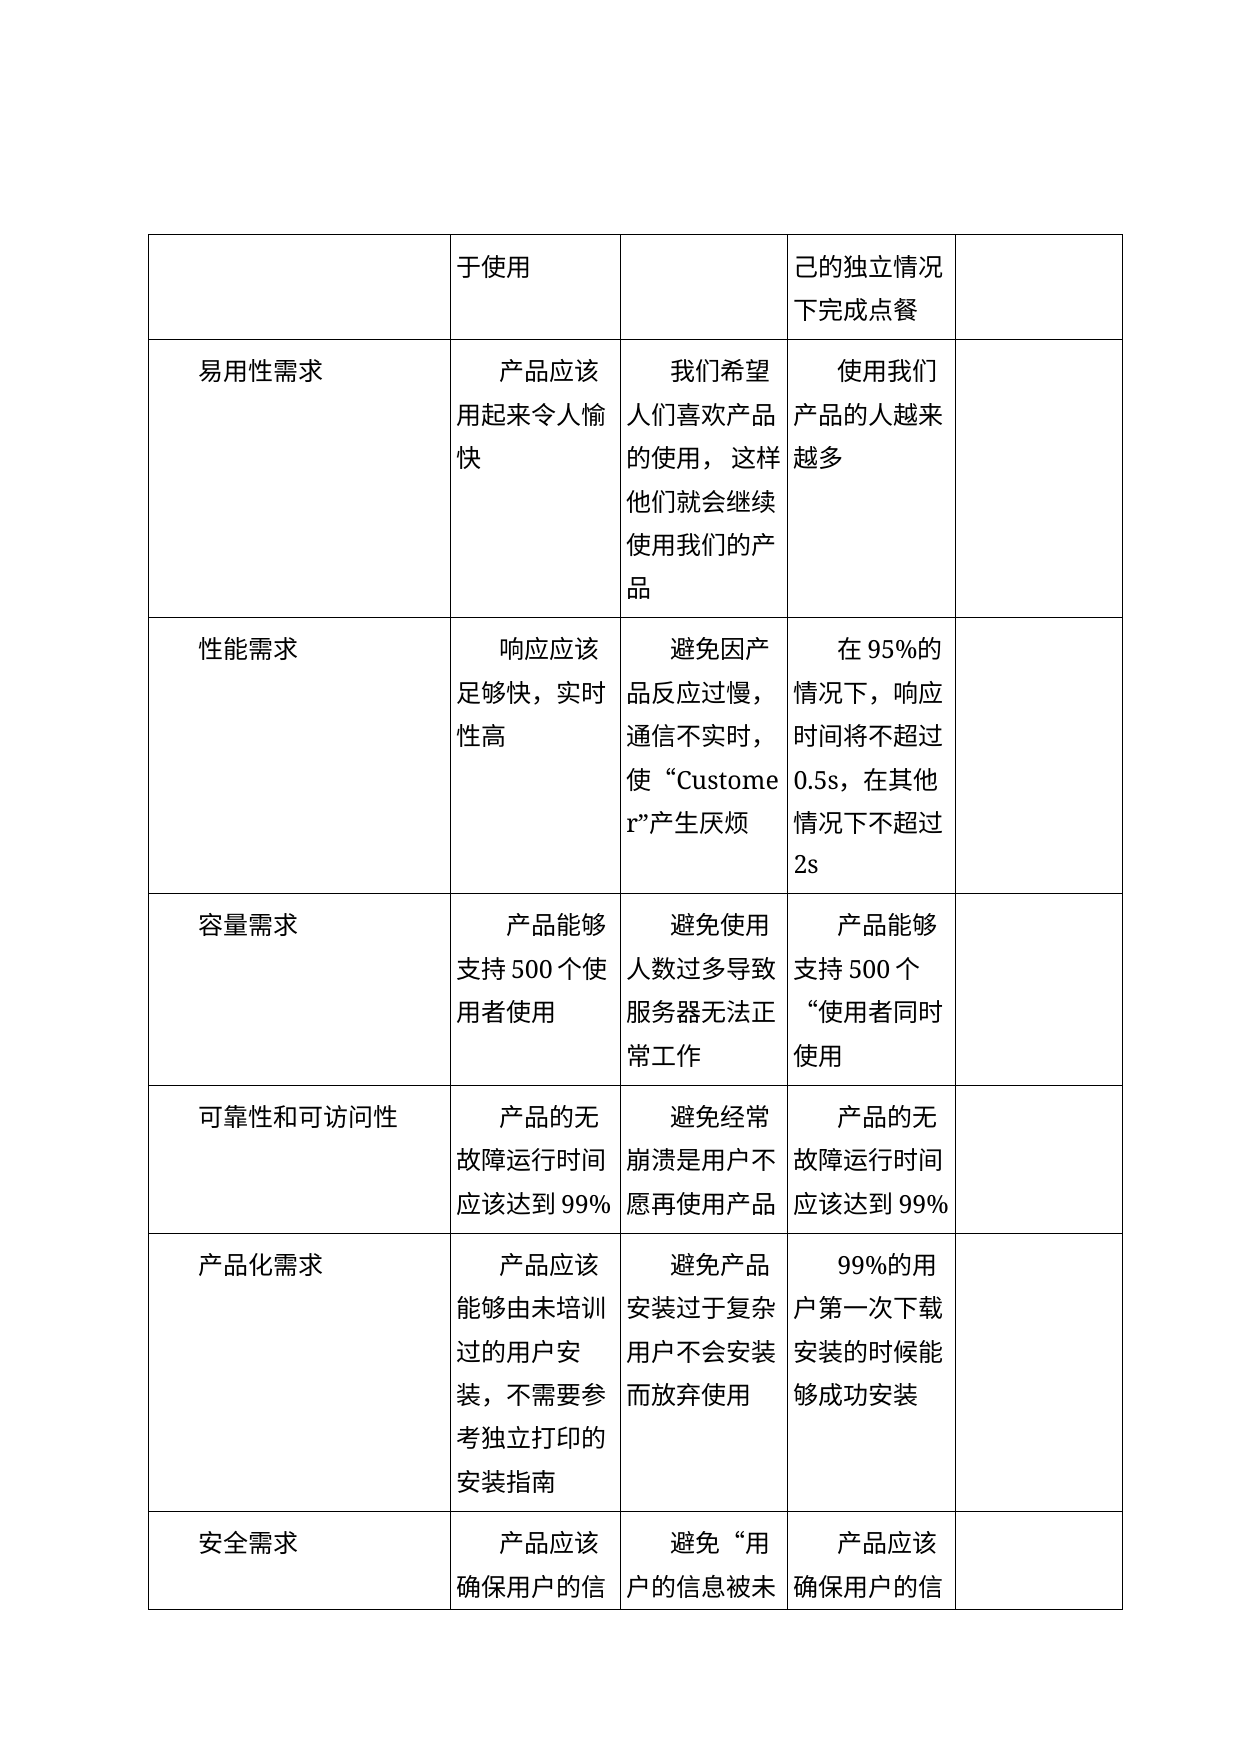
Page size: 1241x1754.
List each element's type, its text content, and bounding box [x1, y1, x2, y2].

table_cell [956, 1086, 1122, 1232]
table_cell [956, 618, 1122, 893]
table_cell 于使用 [451, 235, 620, 339]
table_cell 产品的无故障运行时间应该达到99% [788, 1086, 955, 1232]
table_cell 在95%的情况下，响应时间将不超过0.5s，在其他情况下不超过2s [788, 618, 955, 893]
table_cell 避免经常崩溃是用户不愿再使用产品 [621, 1086, 787, 1232]
table_cell 容量需求 [149, 894, 450, 1084]
table_cell 响应应该足够快，实时性高 [451, 618, 620, 893]
table_cell 避免“用户的信息被未 [621, 1512, 787, 1609]
table_cell 产品的无故障运行时间应该达到99% [451, 1086, 620, 1232]
table_cell 性能需求 [149, 618, 450, 893]
table_cell 产品化需求 [149, 1234, 450, 1511]
table_cell 我们希望人们喜欢产品的使用， 这样他们就会继续使用我们的产品 [621, 340, 787, 617]
table_cell 产品能够支持500个“使用者同时使用 [788, 894, 955, 1084]
table_cell [956, 340, 1122, 617]
table_cell 99%的用户第一次下载安装的时候能够成功安装 [788, 1234, 955, 1511]
table_cell [149, 235, 450, 339]
table_cell [956, 894, 1122, 1084]
table_cell 产品能够支持500个使用者使用 [451, 894, 620, 1084]
table_cell 避免产品安装过于复杂用户不会安装而放弃使用 [621, 1234, 787, 1511]
table_cell [621, 235, 787, 339]
table_cell 产品应该确保用户的信 [451, 1512, 620, 1609]
table_cell 可靠性和可访问性 [149, 1086, 450, 1232]
table_cell 产品应该能够由未培训过的用户安装，不需要参考独立打印的安装指南 [451, 1234, 620, 1511]
table_cell 易用性需求 [149, 340, 450, 617]
table_cell [956, 1512, 1122, 1609]
table_cell [956, 235, 1122, 339]
table_cell 产品应该用起来令人愉快 [451, 340, 620, 617]
table_cell 避免使用人数过多导致服务器无法正常工作 [621, 894, 787, 1084]
table_cell [956, 1234, 1122, 1511]
table_cell 产品应该确保用户的信 [788, 1512, 955, 1609]
table_cell 使用我们产品的人越来越多 [788, 340, 955, 617]
table_cell 安全需求 [149, 1512, 450, 1609]
table_cell 避免因产品反应过慢，通信不实时，使“Customer”产生厌烦 [621, 618, 787, 893]
table_cell 己的独立情况下完成点餐 [788, 235, 955, 339]
